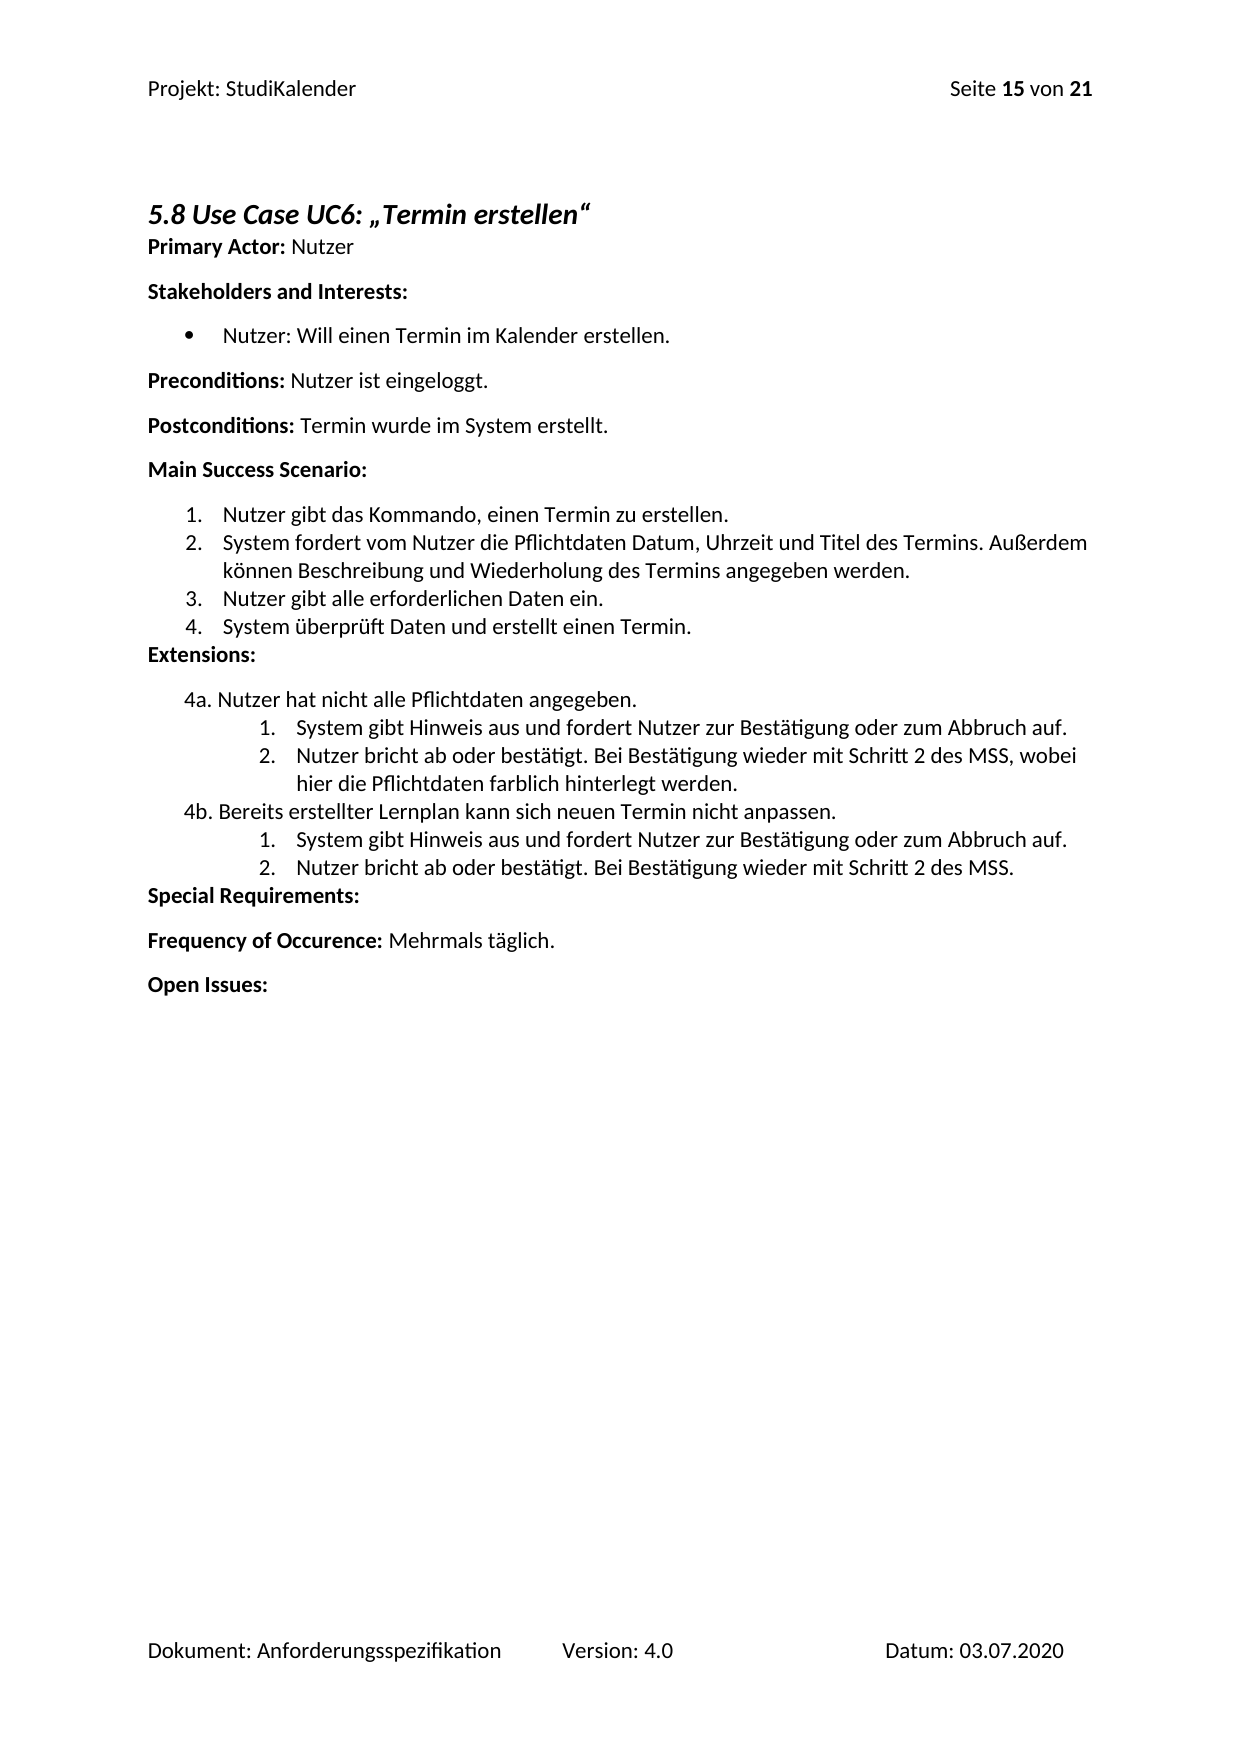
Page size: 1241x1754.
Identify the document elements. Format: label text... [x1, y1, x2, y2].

list Nutzer gibt das Kommando, einen Termin zu erstellen. [185, 500, 1093, 528]
list System fordert vom Nutzer die Pflichtdaten Datum, Uhrzeit und Titel des Termins. Außerdem können Beschreibung und Wiederholung des Termins angegeben werden. [185, 528, 1093, 584]
subtitle 5.8 Use Case UC6: „Termin erstellen“ [148, 196, 1093, 232]
text Preconditions: Nutzer ist eingeloggt. [148, 366, 1093, 394]
list Nutzer: Will einen Termin im Kalender erstellen. [185, 321, 1093, 349]
text Frequency of Occurence: Mehrmals täglich. [148, 926, 1093, 954]
list System überprüft Daten und erstellt einen Termin. [185, 612, 1093, 640]
list Nutzer bricht ab oder bestätigt. Bei Bestätigung wieder mit Schritt 2 des MSS, wobei hier die Pflichtdaten farblich hinterlegt werden. [258, 741, 1093, 797]
list System gibt Hinweis aus und fordert Nutzer zur Bestätigung oder zum Abbruch auf. [258, 713, 1093, 741]
text 4b. Bereits erstellter Lernplan kann sich neuen Termin nicht anpassen. [148, 797, 1093, 825]
text Stakeholders and Interests: [148, 277, 1093, 305]
text Extensions: [148, 640, 1093, 668]
list System gibt Hinweis aus und fordert Nutzer zur Bestätigung oder zum Abbruch auf. [258, 825, 1093, 853]
text 4a. Nutzer hat nicht alle Pflichtdaten angegeben. [148, 685, 1093, 713]
text Primary Actor: Nutzer [148, 232, 1093, 260]
text Postconditions: Termin wurde im System erstellt. [148, 411, 1093, 439]
list Nutzer gibt alle erforderlichen Daten ein. [185, 584, 1093, 612]
text Open Issues: [148, 971, 1093, 998]
text Main Success Scenario: [148, 456, 1093, 483]
list Nutzer bricht ab oder bestätigt. Bei Bestätigung wieder mit Schritt 2 des MSS. [258, 853, 1093, 881]
text Special Requirements: [148, 881, 1093, 909]
